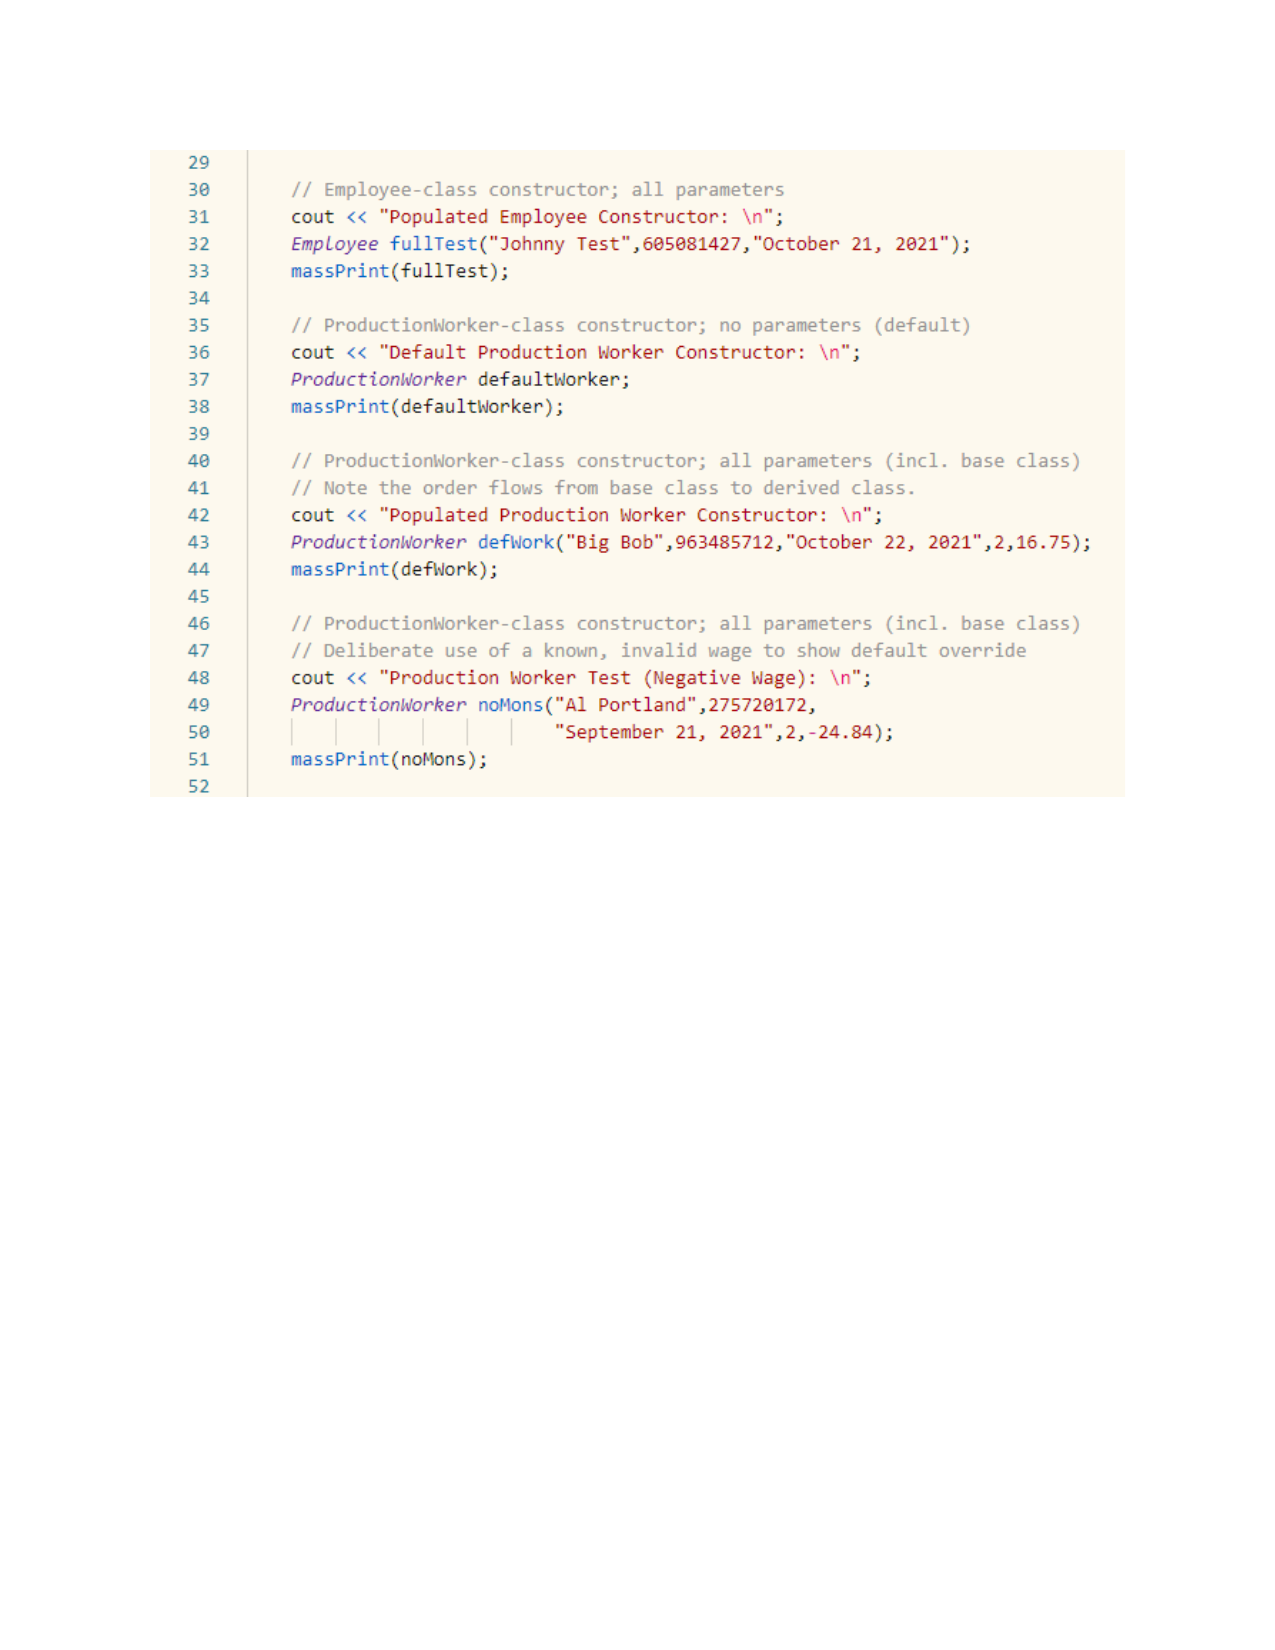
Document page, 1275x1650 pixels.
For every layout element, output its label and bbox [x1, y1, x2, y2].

picture [150, 150, 1125, 797]
